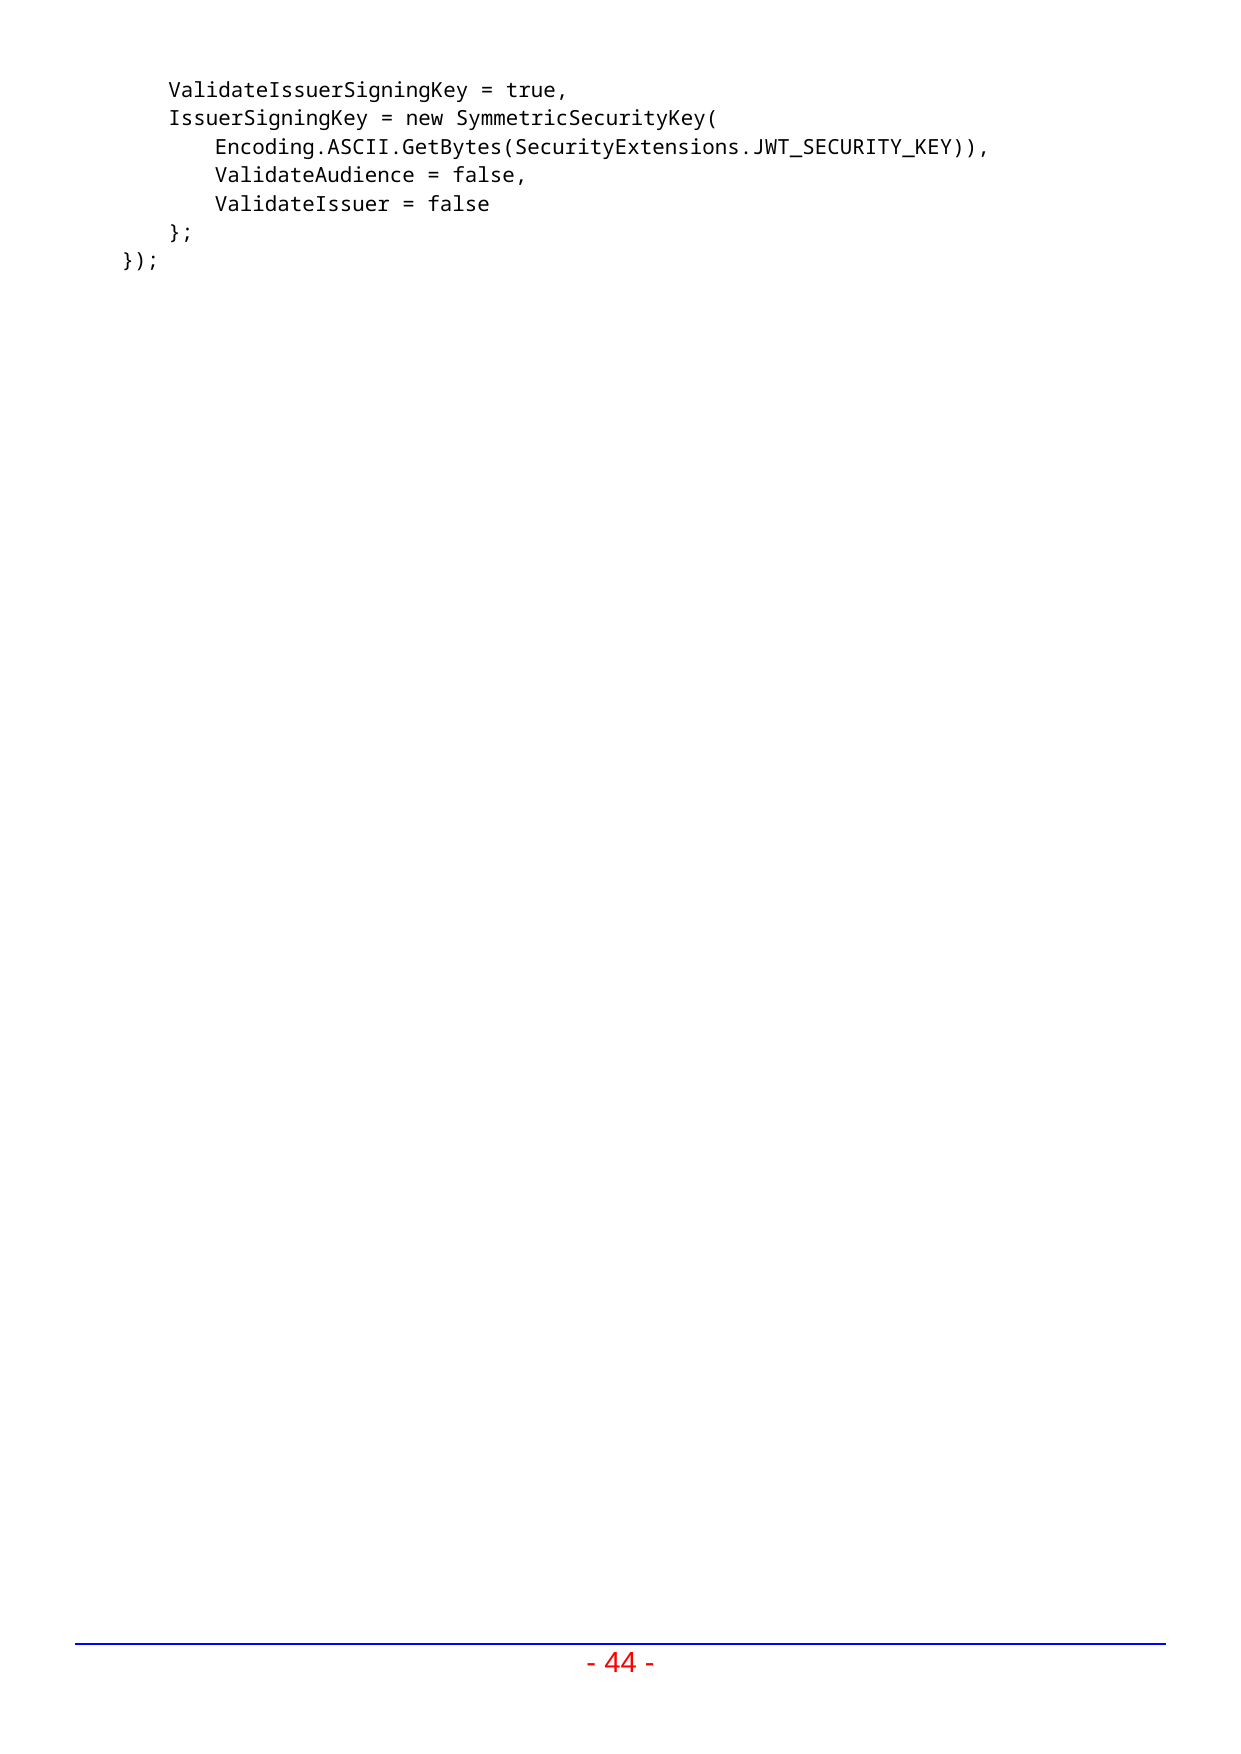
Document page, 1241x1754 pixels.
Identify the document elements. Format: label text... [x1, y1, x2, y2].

text ValidateIssuer = false [75, 189, 1166, 217]
text ValidateAudience = false, [75, 160, 1166, 189]
text Encoding.ASCII.GetBytes(SecurityExtensions.JWT_SECURITY_KEY)), [75, 132, 1166, 160]
text }); [75, 246, 1166, 274]
text ValidateIssuerSigningKey = true, [75, 75, 1166, 103]
text }; [75, 217, 1166, 246]
text IssuerSigningKey = new SymmetricSecurityKey( [75, 103, 1166, 132]
